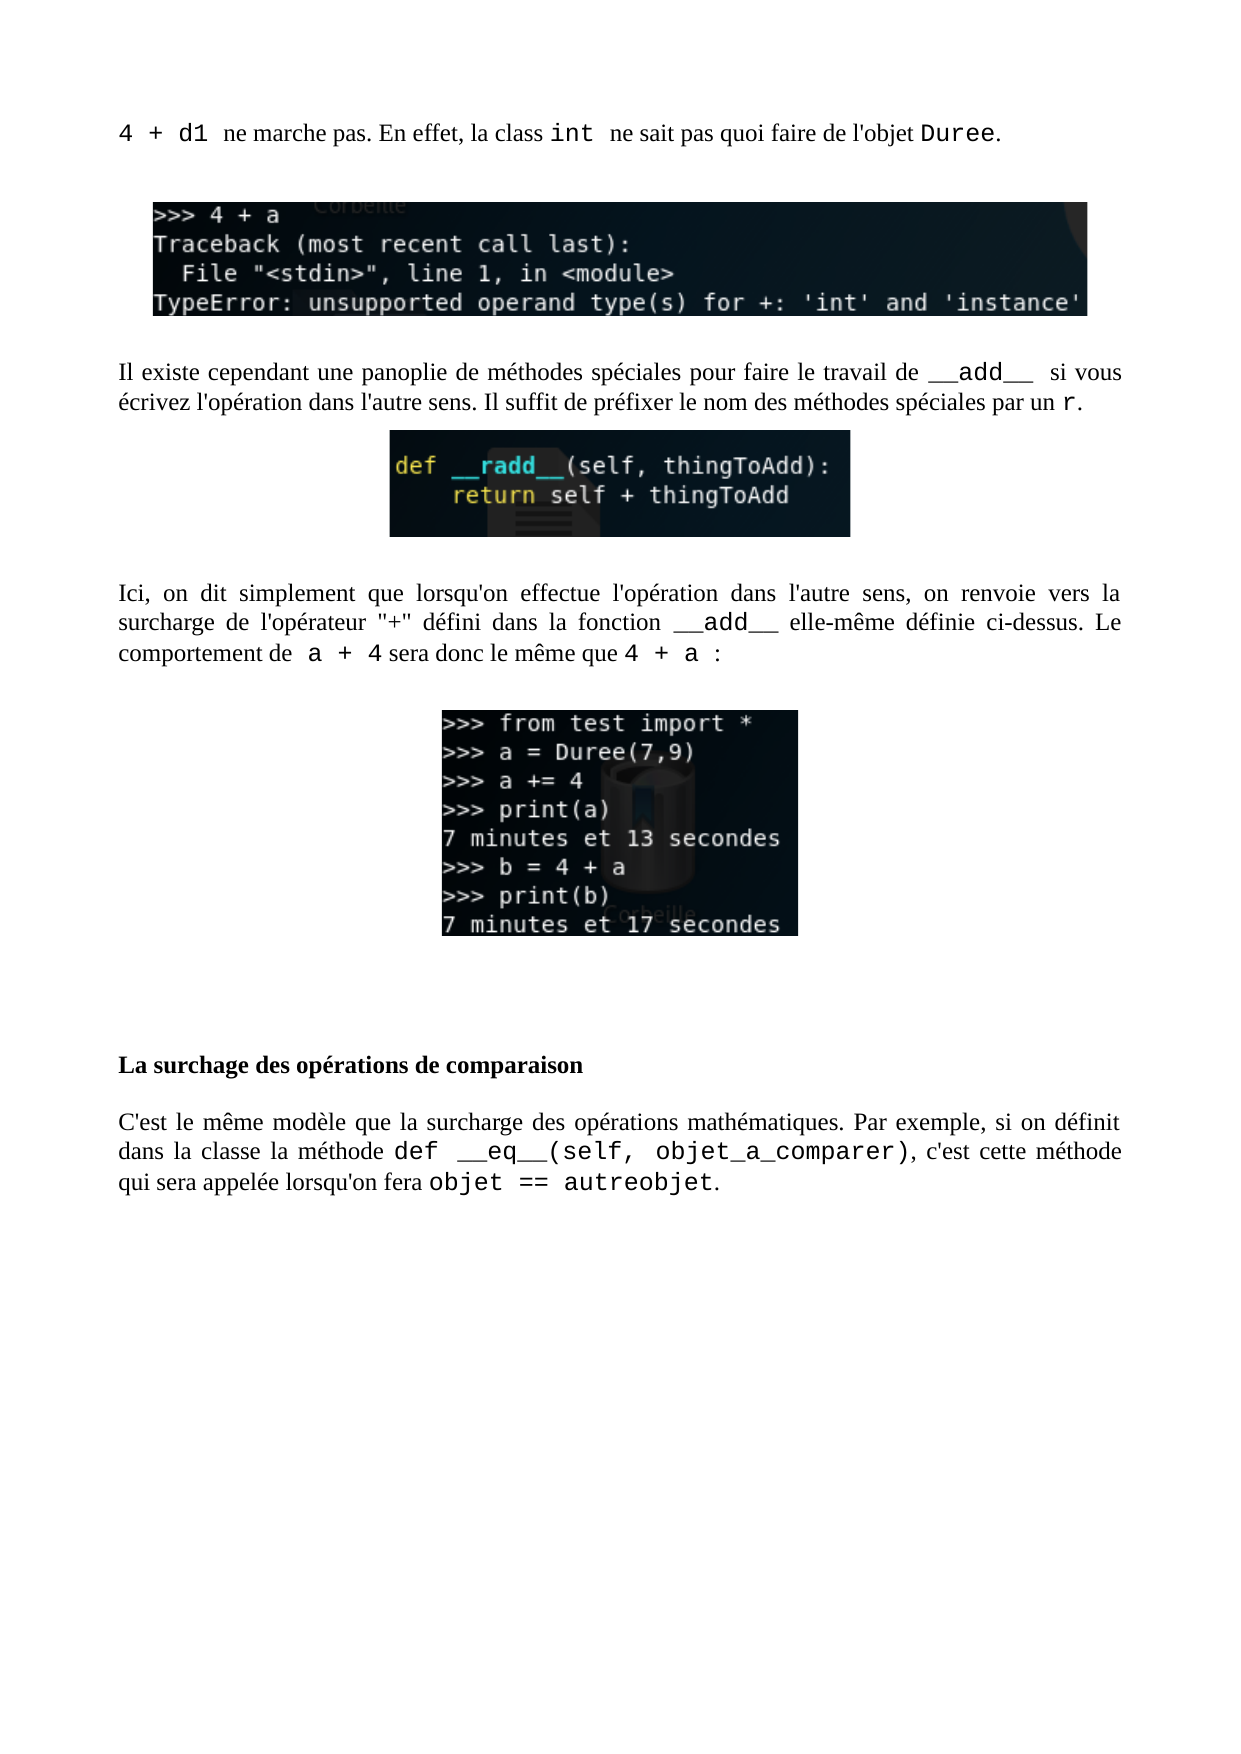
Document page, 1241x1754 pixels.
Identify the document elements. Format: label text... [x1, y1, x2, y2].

text C'est le même modèle que la surcharge des opérations mathématiques. Par exemple, si on définit dans la classe la méthode def __eq__(self, objet_a_comparer), c'est cette méthode qui sera appelée lorsqu'on fera objet == autreobjet. [118, 1107, 1122, 1198]
text Ici, on dit simplement que lorsqu'on effectue l'opération dans l'autre sens, on renvoie vers la surcharge de l'opérateur "+" défini dans la fonction __add__ elle-même définie ci-dessus. Le comportement de a + 4 sera donc le même que 4 + a : [118, 578, 1122, 669]
text La surchage des opérations de comparaison [118, 1050, 1122, 1079]
text 4 + d1 ne marche pas. En effet, la class int ne sait pas quoi faire de l'objet Duree. [118, 118, 1122, 149]
text Il existe cependant une panoplie de méthodes spéciales pour faire le travail de __add__ si vous écrivez l'opération dans l'autre sens. Il suffit de préfixer le nom des méthodes spéciales par un r. [118, 357, 1122, 418]
